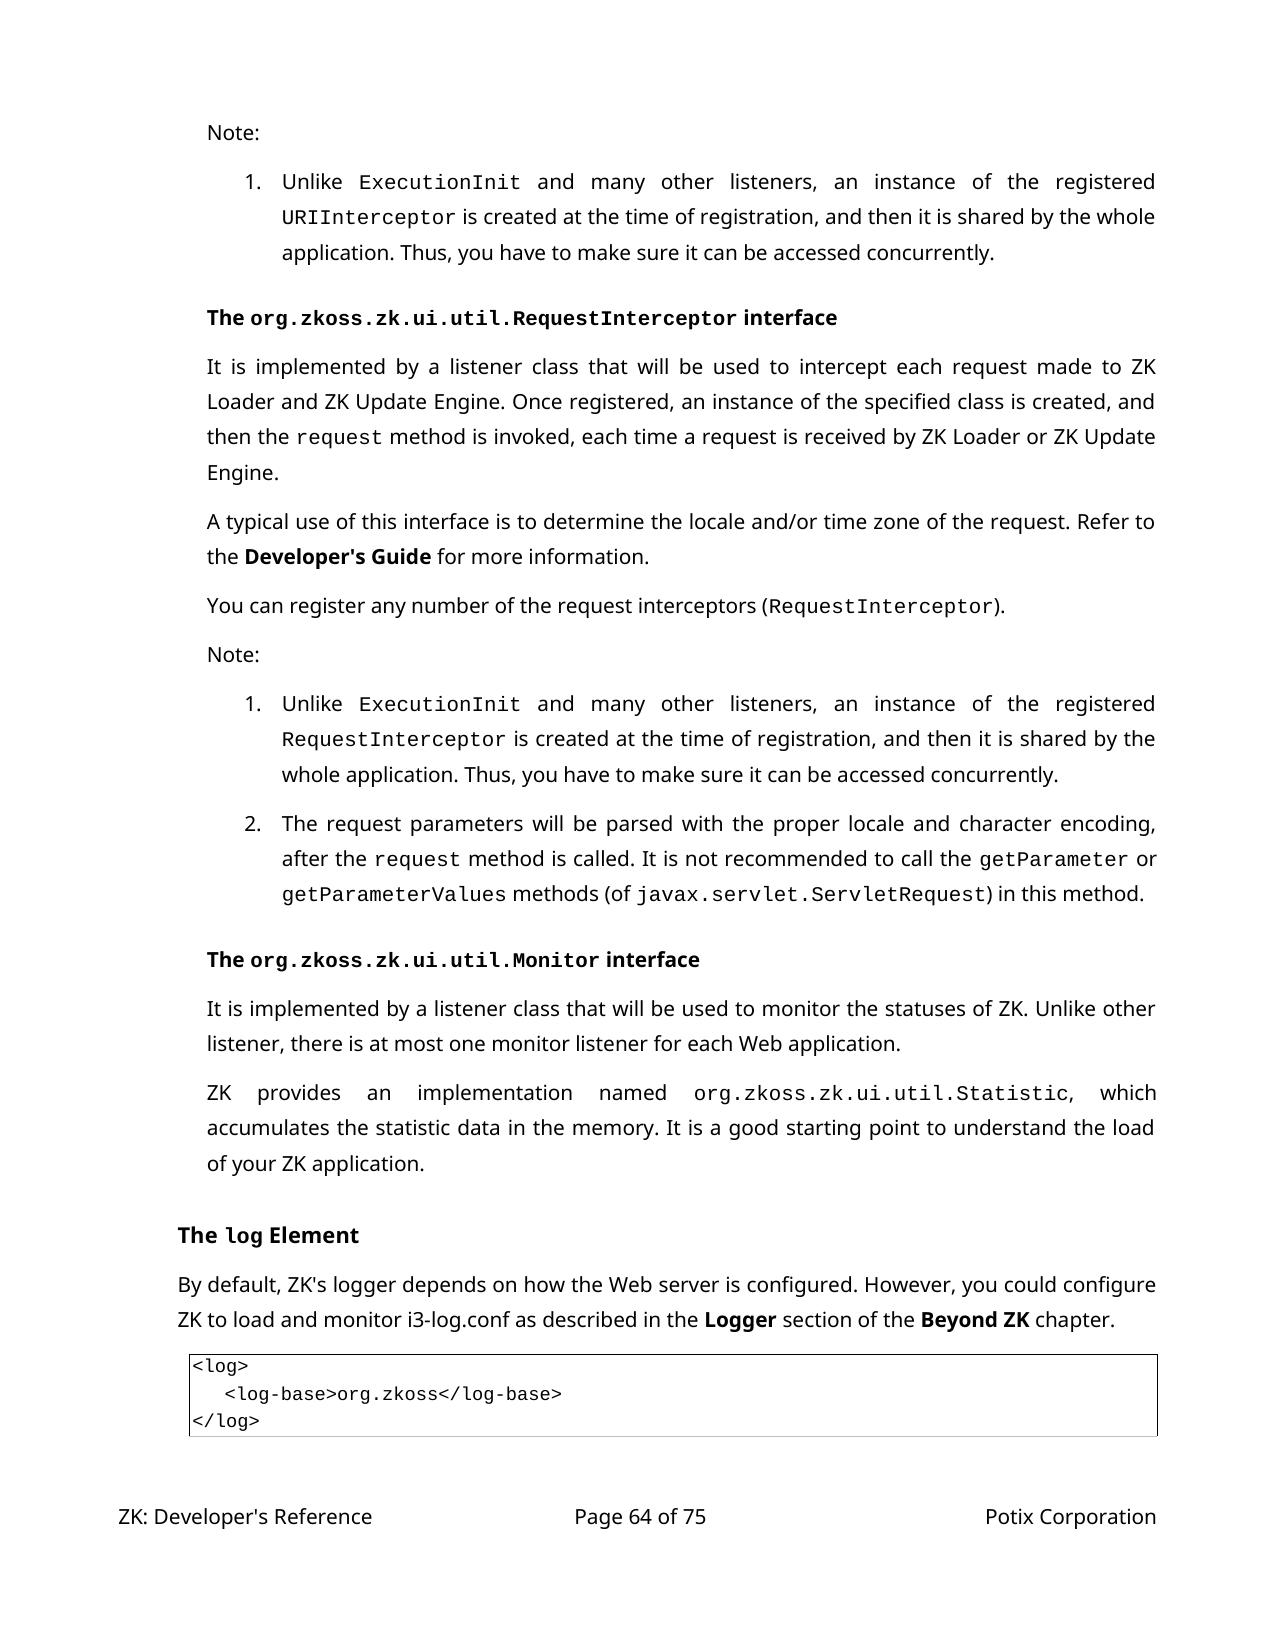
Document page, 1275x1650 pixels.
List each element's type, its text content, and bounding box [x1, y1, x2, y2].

subtitle The log Element [177, 1219, 1157, 1249]
subtitle The org.zkoss.zk.ui.util.RequestInterceptor interface [207, 303, 1157, 331]
text <log-base>org.zkoss</log-base> [190, 1381, 1157, 1406]
text ZK provides an implementation named org.zkoss.zk.ui.util.Statistic, which accumulates the statistic data in the memory. It is a good starting point to understand the load of your ZK application. [207, 1078, 1157, 1177]
text <log> [190, 1355, 1157, 1378]
text </log> [190, 1409, 1157, 1436]
list Unlike ExecutionInit and many other listeners, an instance of the registered RequestInterceptor is created at the time of registration, and then it is shared by the whole application. Thus, you have to make sure it can be accessed concurrently. [244, 689, 1157, 788]
text It is implemented by a listener class that will be used to intercept each request made to ZK Loader and ZK Update Engine. Once registered, an instance of the specified class is created, and then the request method is invoked, each time a request is received by ZK Loader or ZK Update Engine. [207, 352, 1157, 486]
list Unlike ExecutionInit and many other listeners, an instance of the registered URIInterceptor is created at the time of registration, and then it is shared by the whole application. Thus, you have to make sure it can be accessed concurrently. [244, 167, 1157, 266]
text It is implemented by a listener class that will be used to monitor the statuses of ZK. Unlike other listener, there is at most one monitor listener for each Web application. [207, 994, 1157, 1057]
text Note: [207, 118, 1157, 146]
subtitle The org.zkoss.zk.ui.util.Monitor interface [207, 945, 1157, 973]
text A typical use of this interface is to determine the locale and/or time zone of the request. Refer to the Developer's Guide for more information. [207, 507, 1157, 570]
list The request parameters will be parsed with the proper locale and character encoding, after the request method is called. It is not recommended to call the getParameter or getParameterValues methods (of javax.servlet.ServletRequest) in this method. [244, 809, 1157, 908]
text By default, ZK's logger depends on how the Web server is configured. However, you could configure ZK to load and monitor i3-log.conf as described in the Logger section of the Beyond ZK chapter. [177, 1270, 1157, 1334]
text You can register any number of the request interceptors (RequestInterceptor). [207, 591, 1157, 619]
text Note: [207, 640, 1157, 668]
